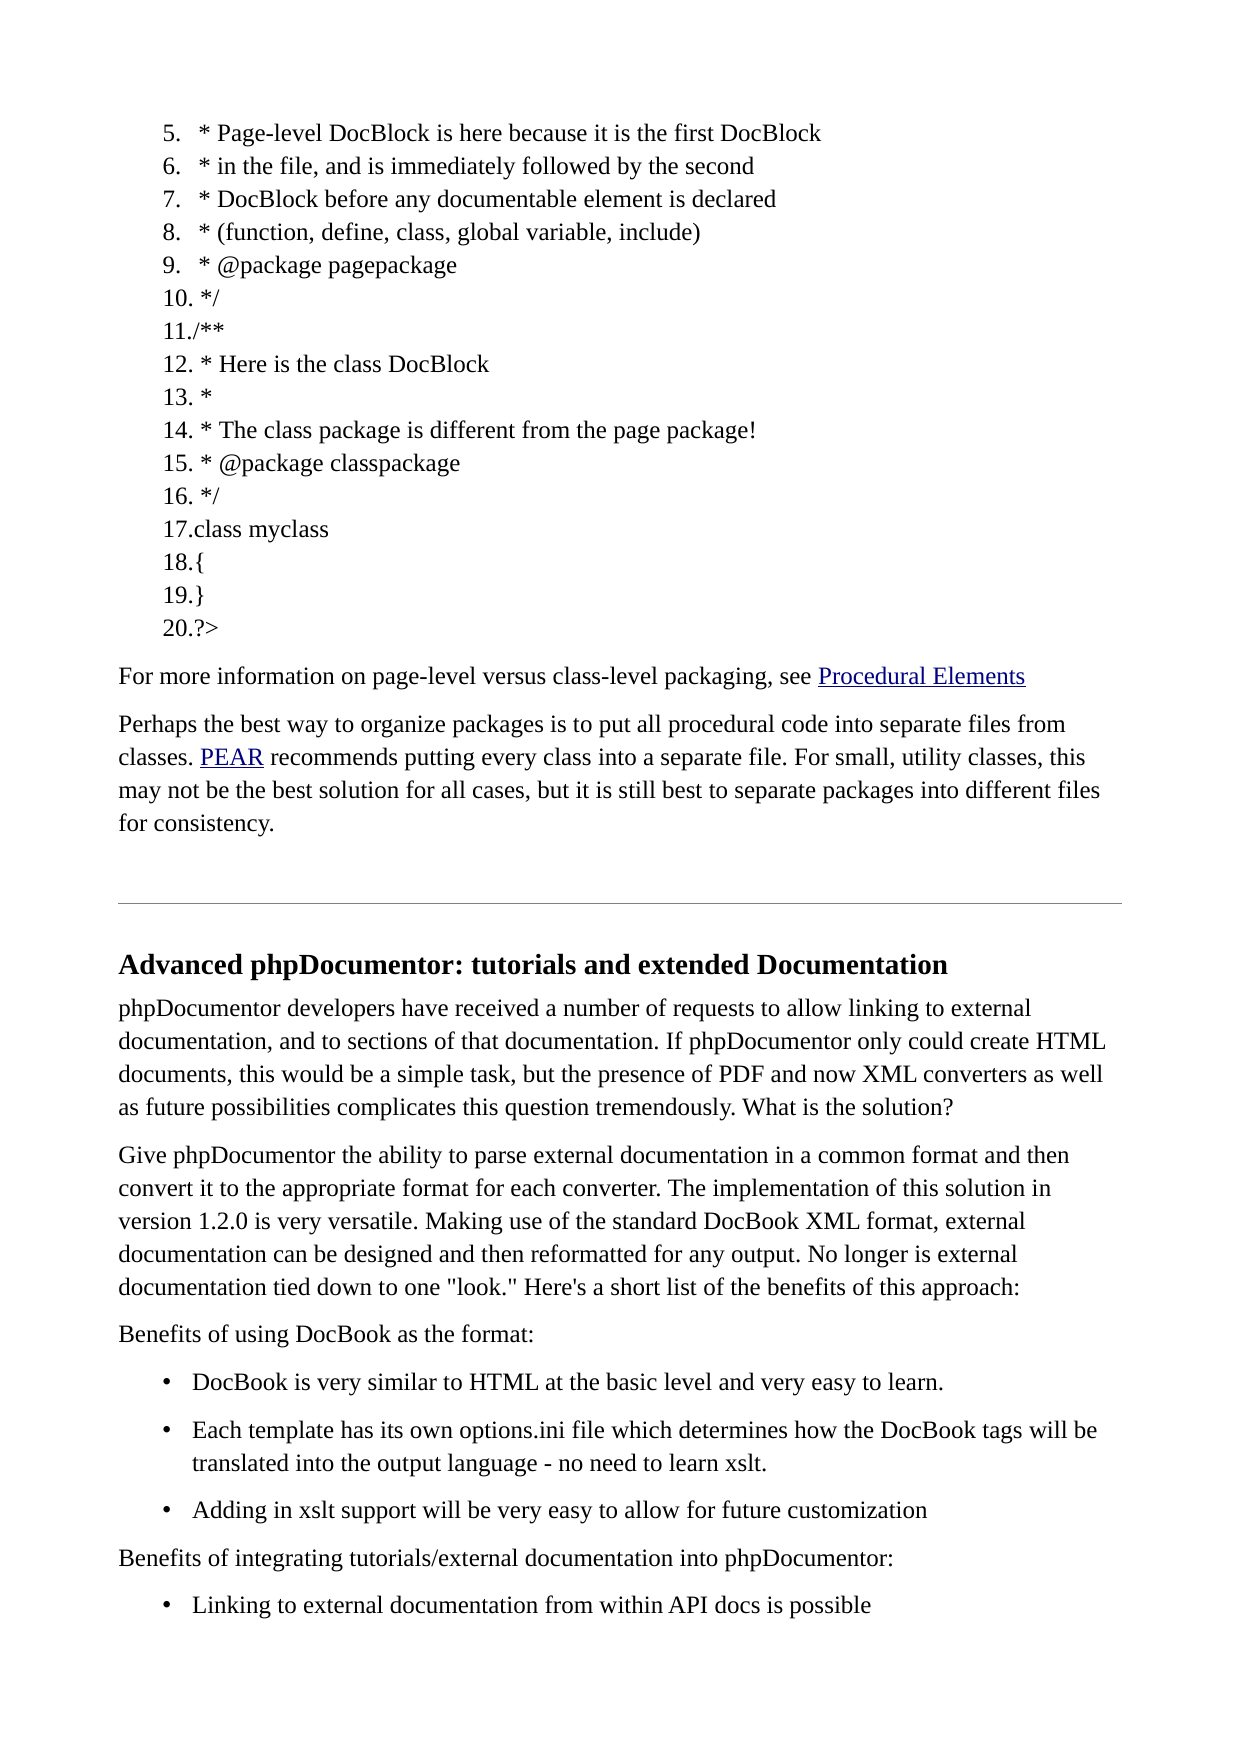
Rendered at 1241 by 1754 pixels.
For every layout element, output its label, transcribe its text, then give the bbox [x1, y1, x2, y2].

list * Page-level DocBlock is here because it is the first DocBlock [162, 118, 1122, 147]
list Each template has its own options.ini file which determines how the DocBook tags will be translated into the output language - no need to learn xslt. [162, 1415, 1122, 1476]
text Benefits of integrating tutorials/external documentation into phpDocumentor: [118, 1543, 1122, 1572]
list * (function, define, class, global variable, include) [162, 217, 1122, 246]
list Adding in xslt support will be very easy to allow for future customization [162, 1495, 1122, 1524]
list Linking to external documentation from within API docs is possible [162, 1591, 1122, 1619]
list class myclass [162, 514, 1122, 543]
text Perhaps the best way to organize packages is to put all procedural code into separate files from classes. PEAR recommends putting every class into a separate file. For small, utility classes, this may not be the best solution for all cases, but it is still best to separate packages into different files for consistency. [118, 709, 1122, 836]
list * Here is the class DocBlock [162, 349, 1122, 378]
list * @package pagepackage [162, 250, 1122, 279]
list { [162, 547, 1122, 576]
list */ [162, 481, 1122, 510]
text Give phpDocumentor the ability to parse external documentation in a common format and then convert it to the appropriate format for each converter. The implementation of this solution in version 1.2.0 is very versatile. Making use of the standard DocBook XML format, external documentation can be designed and then reformatted for any output. No longer is external documentation tied down to one "look." Here's a short list of the benefits of this approach: [118, 1140, 1122, 1301]
list * in the file, and is immediately followed by the second [162, 151, 1122, 180]
list */ [162, 283, 1122, 312]
list * @package classpackage [162, 448, 1122, 477]
text Benefits of using DocBook as the format: [118, 1319, 1122, 1348]
list } [162, 580, 1122, 609]
subtitle Advanced phpDocumentor: tutorials and extended Documentation [118, 947, 1122, 981]
text For more information on page-level versus class-level packaging, see Procedural Elements [118, 661, 1122, 690]
list * DocBlock before any documentable element is declared [162, 184, 1122, 213]
list ?> [162, 613, 1122, 642]
list /** [162, 316, 1122, 345]
list DocBook is very similar to HTML at the basic level and very easy to learn. [162, 1367, 1122, 1396]
list * [162, 382, 1122, 411]
text phpDocumentor developers have received a number of requests to allow linking to external documentation, and to sections of that documentation. If phpDocumentor only could create HTML documents, this would be a simple task, but the presence of PDF and now XML converters as well as future possibilities complicates this question tremendously. What is the solution? [118, 993, 1122, 1121]
list * The class package is different from the page package! [162, 415, 1122, 444]
